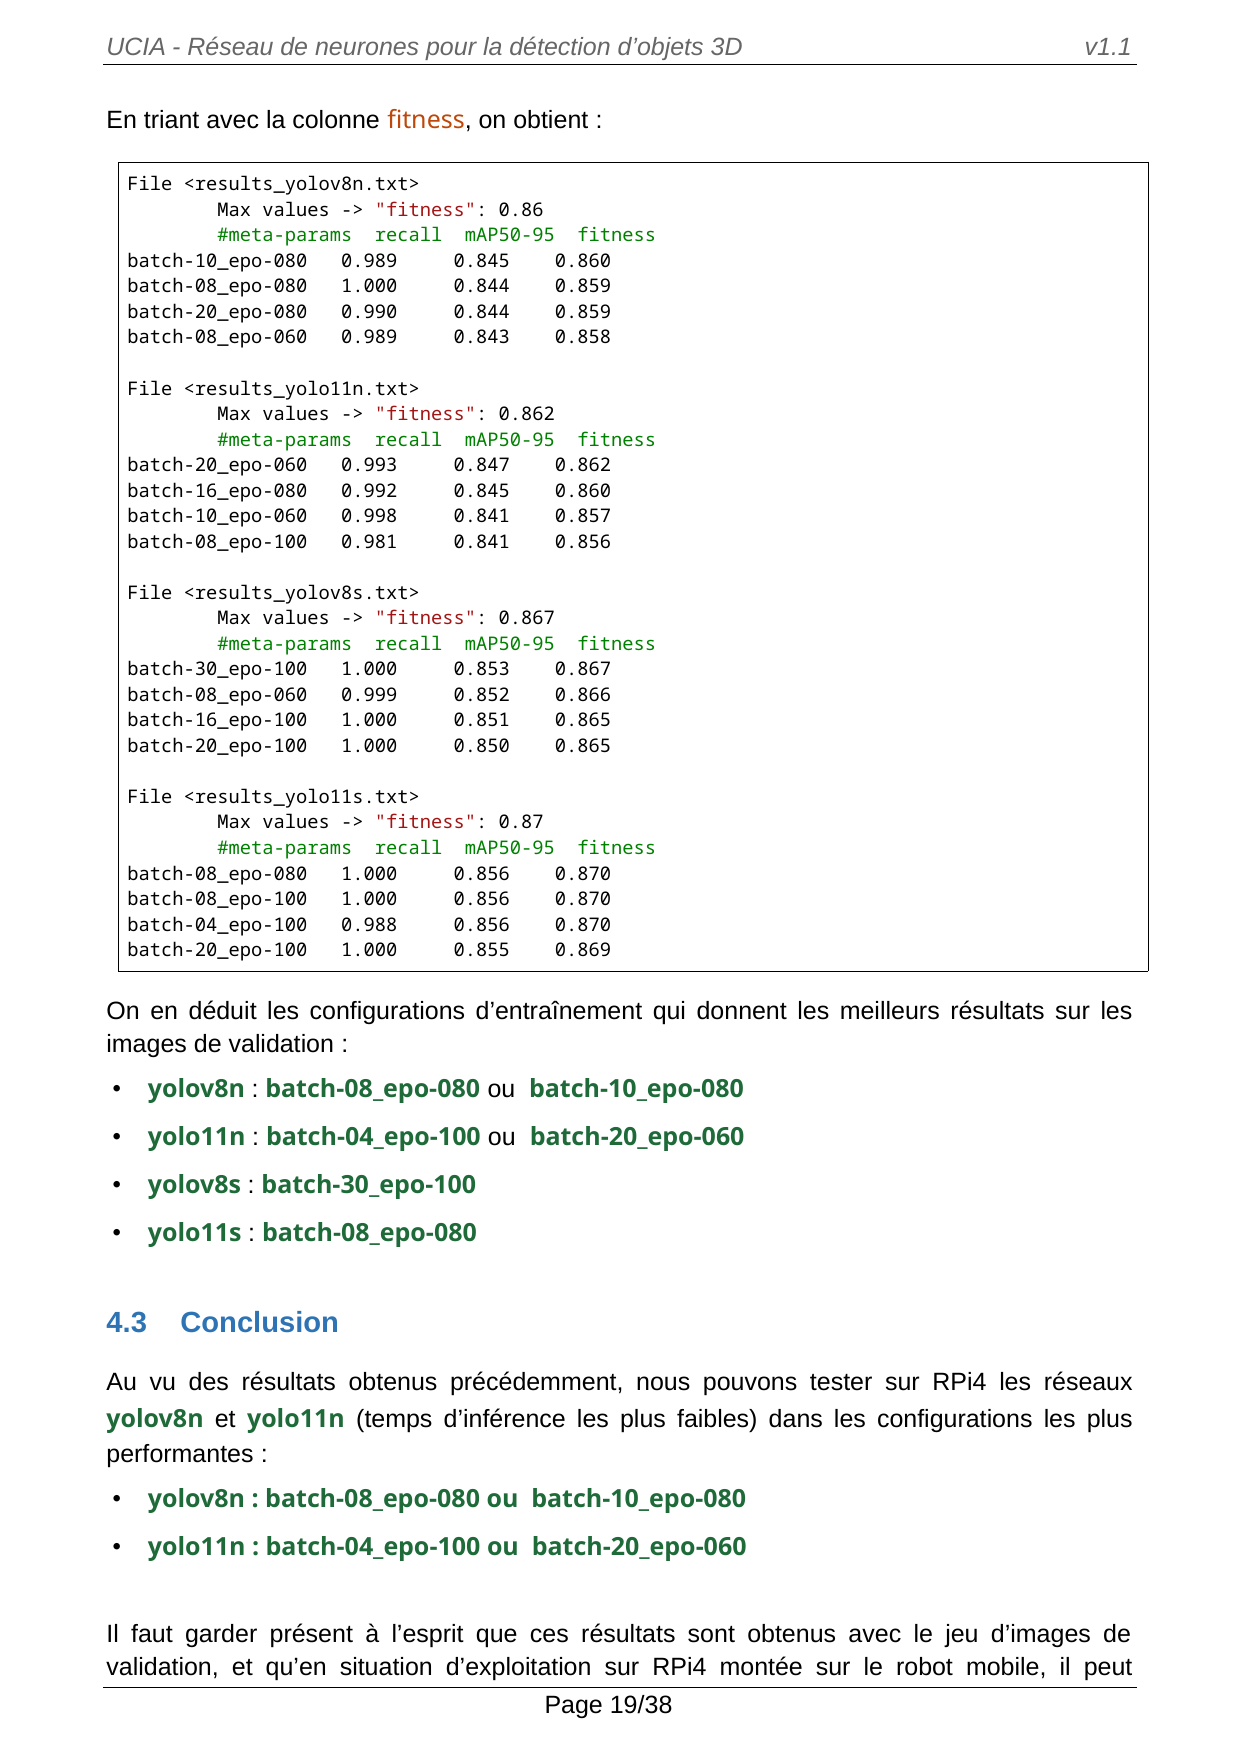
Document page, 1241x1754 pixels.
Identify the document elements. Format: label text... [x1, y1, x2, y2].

text Il faut garder présent à l’esprit que ces résultats sont obtenus avec le jeu d’images de validation, et qu’en situation d’exploitation sur RPi4 montée sur le robot mobile, il peut [106, 1619, 1134, 1681]
text #meta-params recall mAP50-95 fitness [127, 426, 1139, 451]
text En triant avec la colonne fitness, on obtient : [106, 102, 1134, 136]
text batch-20_epo-060 0.993 0.847 0.862 [127, 451, 1139, 477]
text File <results_yolov8s.txt> [127, 579, 1139, 604]
text Max values -> "fitness": 0.86 [127, 196, 1139, 222]
text batch-08_epo-060 0.999 0.852 0.866 [127, 681, 1139, 707]
text batch-16_epo-080 0.992 0.845 0.860 [127, 477, 1139, 502]
text batch-20_epo-080 0.990 0.844 0.859 [127, 298, 1139, 324]
text batch-08_epo-100 1.000 0.856 0.870 [127, 885, 1139, 911]
text batch-08_epo-080 1.000 0.844 0.859 [127, 273, 1139, 298]
text batch-16_epo-100 1.000 0.851 0.865 [127, 707, 1139, 732]
subtitle Conclusion [106, 1305, 1134, 1338]
text Max values -> "fitness": 0.87 [127, 809, 1139, 834]
text #meta-params recall mAP50-95 fitness [127, 222, 1139, 247]
text batch-08_epo-100 0.981 0.841 0.856 [127, 528, 1139, 553]
text batch-10_epo-080 0.989 0.845 0.860 [127, 247, 1139, 273]
text #meta-params recall mAP50-95 fitness [127, 834, 1139, 860]
text File <results_yolo11n.txt> [127, 375, 1139, 400]
text File <results_yolo11s.txt> [127, 783, 1139, 809]
text batch-20_epo-100 1.000 0.850 0.865 [127, 732, 1139, 758]
text batch-30_epo-100 1.000 0.853 0.867 [127, 656, 1139, 681]
text Max values -> "fitness": 0.862 [127, 400, 1139, 426]
text #meta-params recall mAP50-95 fitness [127, 630, 1139, 656]
text batch-08_epo-060 0.989 0.843 0.858 [127, 324, 1139, 349]
text batch-04_epo-100 0.988 0.856 0.870 [127, 911, 1139, 936]
list yolo11n : batch-04_epo-100 ou batch-20_epo-060 [112, 1119, 1134, 1153]
text On en déduit les configurations d’entraînement qui donnent les meilleurs résultats sur les images de validation : [106, 996, 1134, 1058]
list yolov8n : batch-08_epo-080 ou batch-10_epo-080 [112, 1481, 1134, 1515]
text batch-20_epo-100 1.000 0.855 0.869 [127, 936, 1139, 962]
list yolo11n : batch-04_epo-100 ou batch-20_epo-060 [112, 1529, 1134, 1563]
list yolov8n : batch-08_epo-080 ou batch-10_epo-080 [112, 1071, 1134, 1105]
list yolov8s : batch-30_epo-100 [112, 1167, 1134, 1201]
text File <results_yolov8n.txt> [127, 171, 1139, 196]
text batch-10_epo-060 0.998 0.841 0.857 [127, 502, 1139, 528]
text Max values -> "fitness": 0.867 [127, 604, 1139, 630]
text Au vu des résultats obtenus précédemment, nous pouvons tester sur RPi4 les réseaux yolov8n et yolo11n (temps d’inférence les plus faibles) dans les configurations les plus performantes : [106, 1367, 1134, 1468]
list yolo11s : batch-08_epo-080 [112, 1215, 1134, 1249]
text batch-08_epo-080 1.000 0.856 0.870 [127, 860, 1139, 885]
